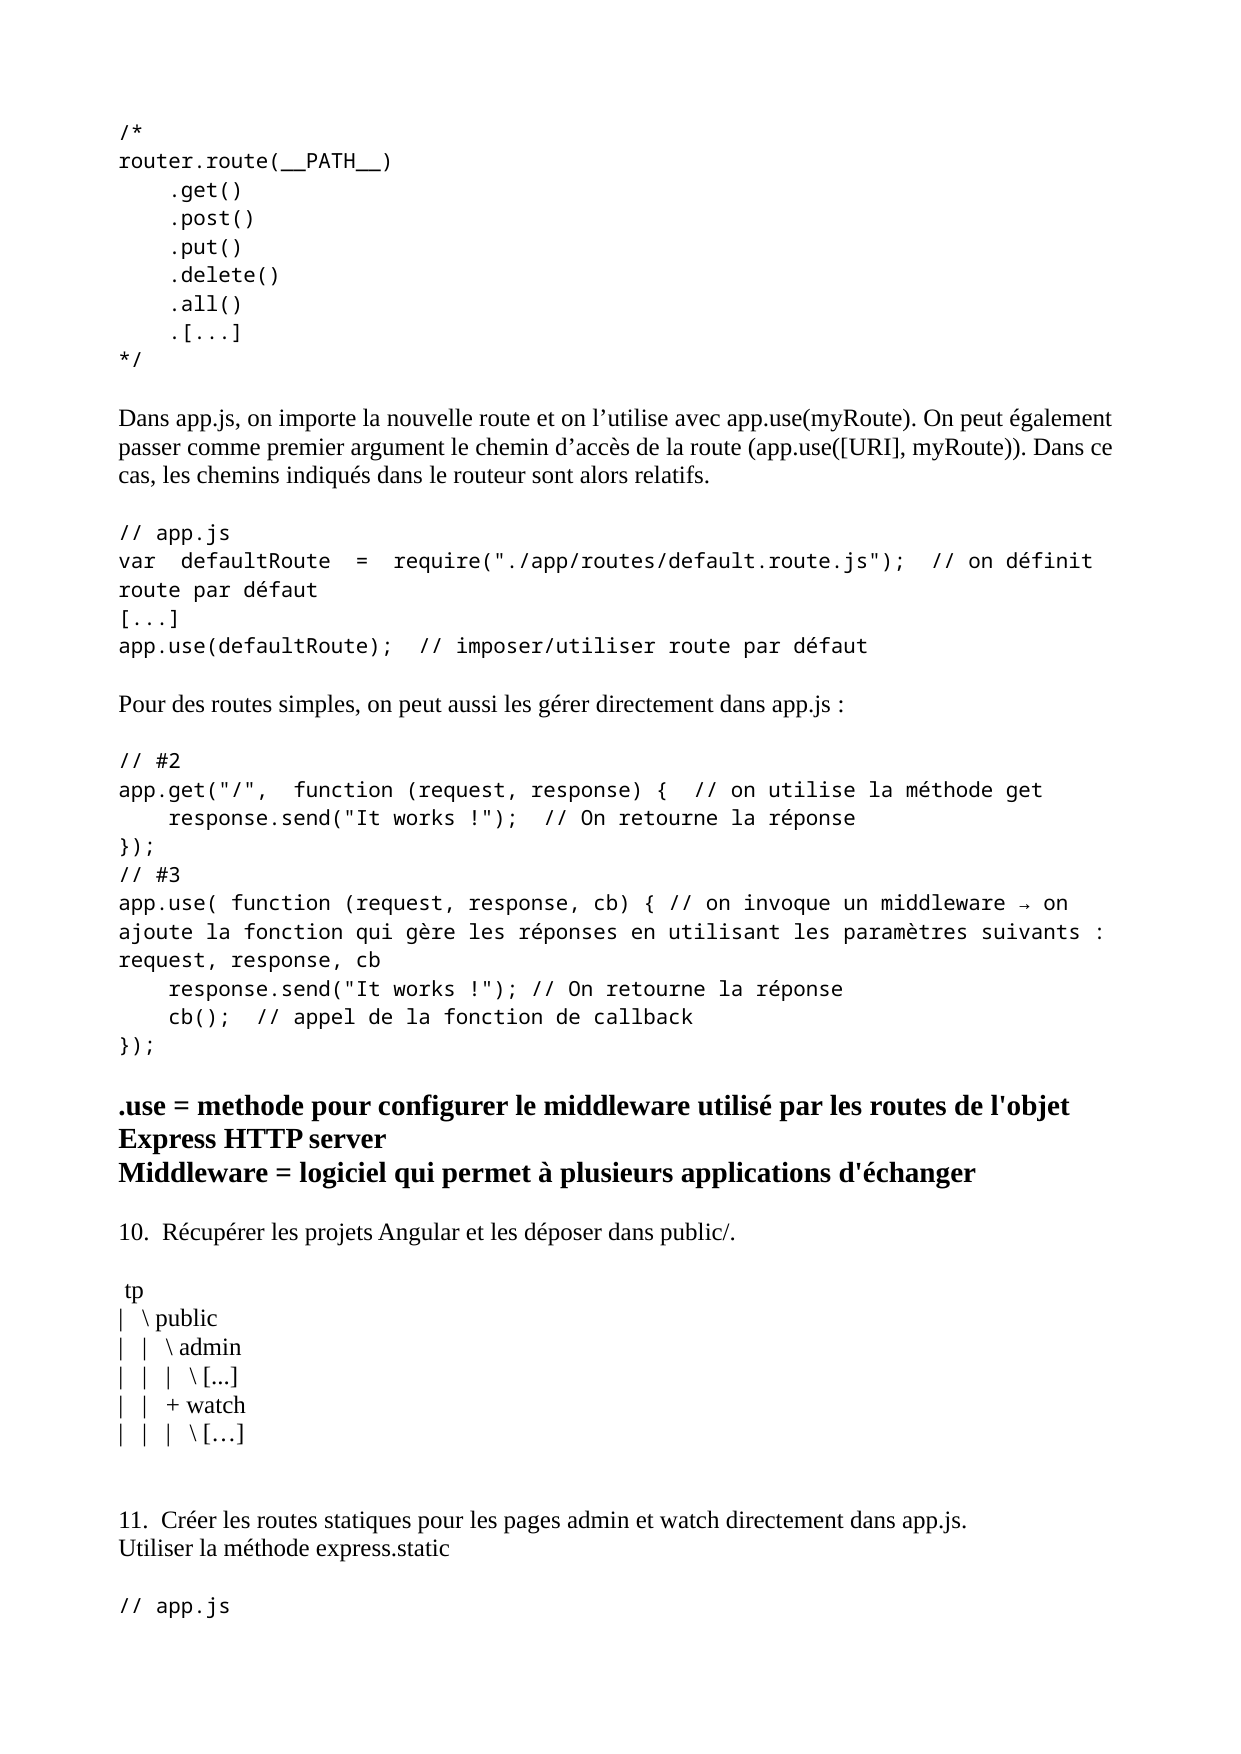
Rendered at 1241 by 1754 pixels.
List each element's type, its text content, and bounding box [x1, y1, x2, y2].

text response.send("It works !"); // On retourne la réponse [118, 974, 1122, 1002]
text .post() [118, 203, 1122, 232]
text // app.js [118, 1591, 1122, 1619]
text .[...] [118, 317, 1122, 346]
text response.send("It works !"); // On retourne la réponse [118, 803, 1122, 832]
text | \­ public [118, 1303, 1122, 1332]
text Dans app.js, on importe la nouvelle route et on l’utilise avec app.use(myRoute). On peut également passer comme premier argument le chemin d’accès de la route (app.use([URI], myRoute)). Dans ce cas, les chemins indiqués dans le routeur sont alors relatifs. [118, 403, 1122, 489]
text | | +­ watch [118, 1390, 1122, 1418]
text Utiliser la méthode express.static [118, 1533, 1122, 1562]
text 11. Créer les routes statiques pour les pages admin et watch directement dans app.js. [118, 1505, 1122, 1533]
text 10. Récupérer les projets Angular et les déposer dans public/. [118, 1217, 1122, 1246]
text app.use( function (request, response, cb) { // on invoque un middleware → on ajoute la fonction qui gère les réponses en utilisant les paramètres suivants : request, response, cb [118, 888, 1122, 974]
text Pour des routes simples, on peut aussi les gérer directement dans app.js : [118, 689, 1122, 717]
text cb(); // appel de la fonction de callback [118, 1002, 1122, 1031]
text */ [118, 346, 1122, 374]
text .all() [118, 289, 1122, 317]
text .put() [118, 232, 1122, 260]
text var defaultRoute = require("./app/routes/default.route.js"); // on définit route par défaut [118, 546, 1122, 603]
text }); [118, 832, 1122, 860]
text // app.js [118, 518, 1122, 546]
text // #3 [118, 860, 1122, 888]
text [...] [118, 603, 1122, 632]
text | | \­ admin [118, 1332, 1122, 1361]
text .use = methode pour configurer le middleware utilisé par les routes de l'objet Express HTTP server [118, 1088, 1122, 1155]
text | | | \­ […] [118, 1418, 1122, 1447]
text router.route(__PATH__) [118, 147, 1122, 175]
text app.get("/", function (request, response) { // on utilise la méthode get [118, 775, 1122, 803]
text app.use(defaultRoute); // imposer/utiliser route par défaut [118, 632, 1122, 660]
text }); [118, 1031, 1122, 1059]
text // #2 [118, 746, 1122, 775]
text .delete() [118, 260, 1122, 289]
text Middleware = logiciel qui permet à plusieurs applications d'échanger [118, 1155, 1122, 1188]
text | | | \­ [...] [118, 1361, 1122, 1390]
text ­ tp [118, 1275, 1122, 1303]
text /* [118, 118, 1122, 147]
text .get() [118, 175, 1122, 203]
